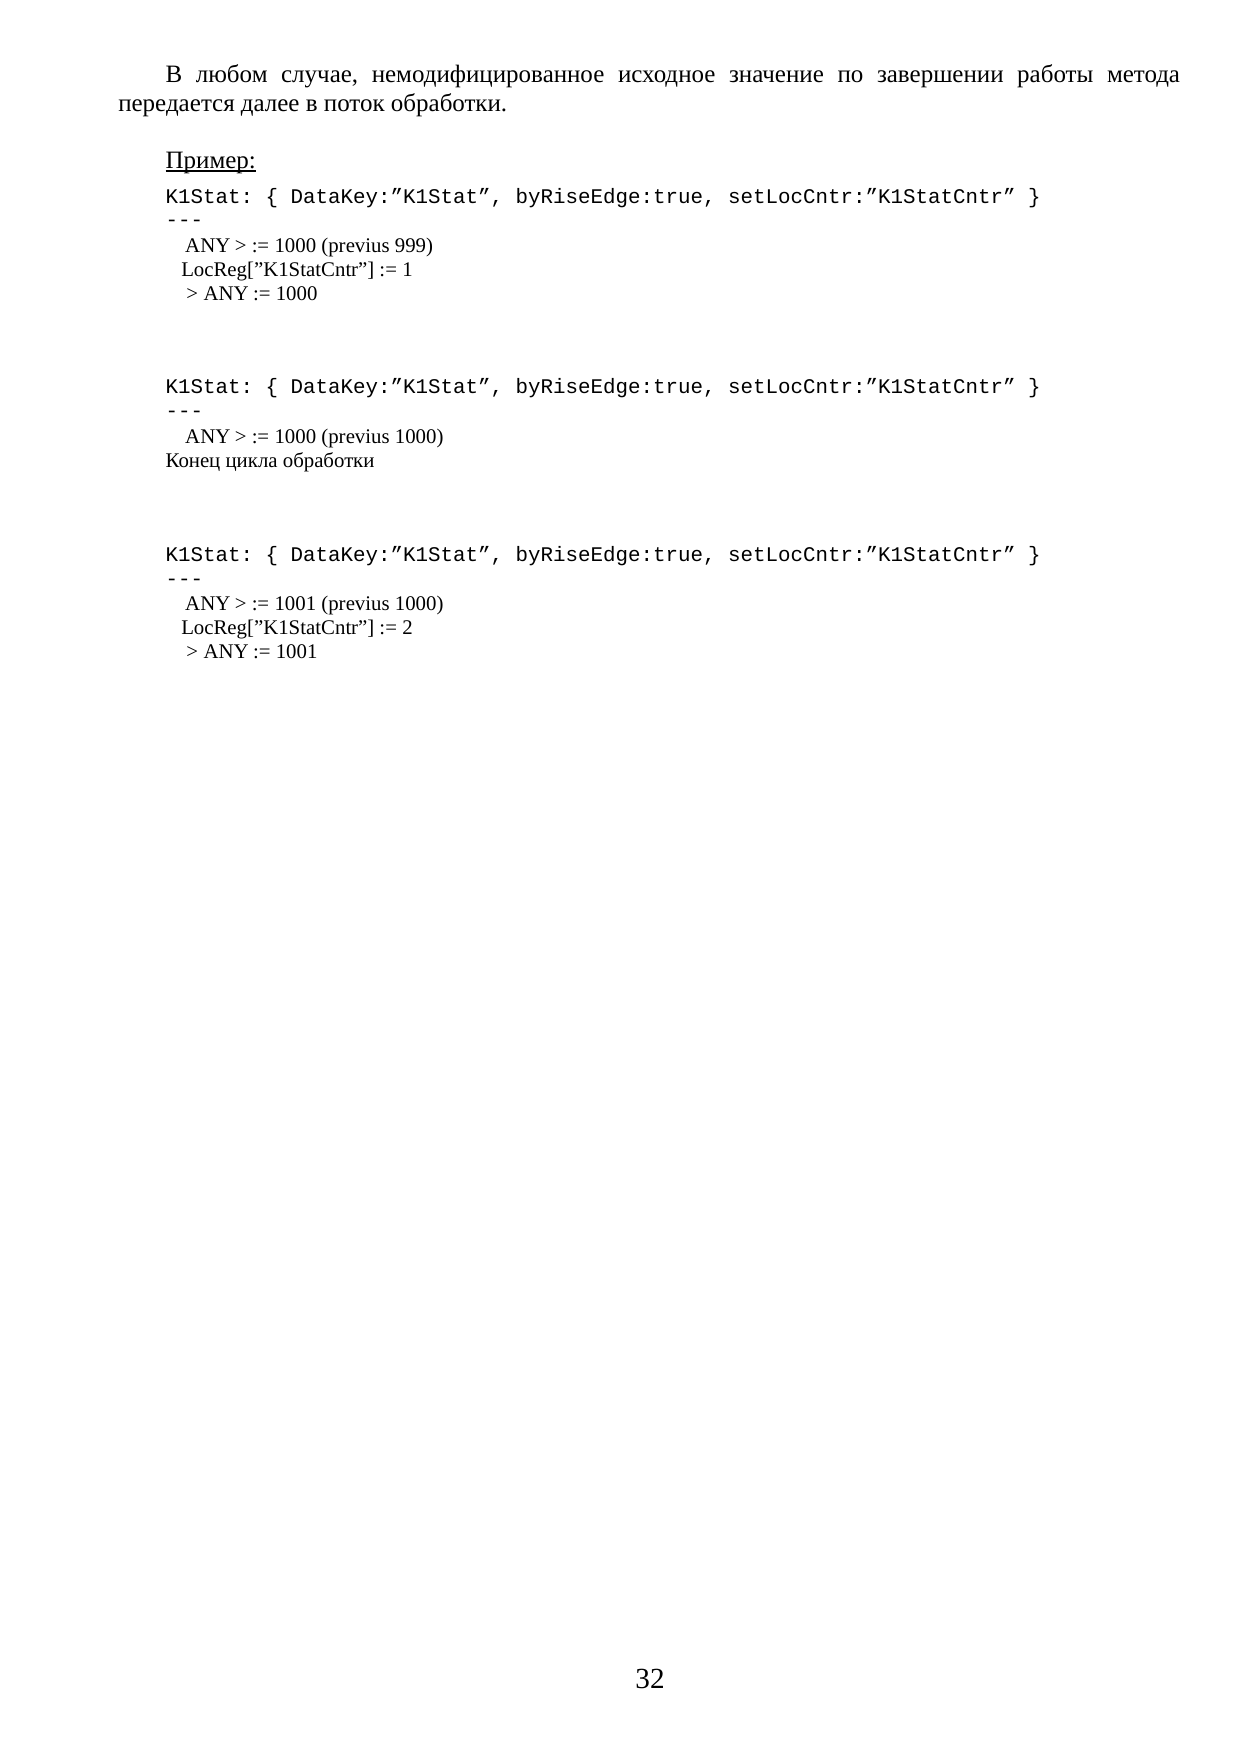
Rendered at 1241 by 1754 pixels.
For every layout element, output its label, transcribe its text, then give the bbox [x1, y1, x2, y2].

text LocReg[”K1StatCntr”] := 2 [118, 615, 1181, 639]
text Конец цикла обработки [118, 448, 1181, 472]
text K1Stat: { DataKey:”K1Stat”, byRiseEdge:true, setLocCntr:”K1StatCntr” } [118, 186, 1181, 209]
text > ANY := 1000 [118, 281, 1181, 305]
text ANY > := 1001 (previus 1000) [118, 591, 1181, 615]
text ANY > := 1000 (previus 999) [118, 233, 1181, 257]
text --- [118, 400, 1181, 423]
text --- [118, 209, 1181, 233]
text ANY > := 1000 (previus 1000) [118, 423, 1181, 448]
text K1Stat: { DataKey:”K1Stat”, byRiseEdge:true, setLocCntr:”K1StatCntr” } [118, 544, 1181, 567]
text Пример: [118, 145, 1181, 174]
text LocReg[”K1StatCntr”] := 1 [118, 257, 1181, 281]
text > ANY := 1001 [118, 639, 1181, 663]
text --- [118, 567, 1181, 591]
text K1Stat: { DataKey:”K1Stat”, byRiseEdge:true, setLocCntr:”K1StatCntr” } [118, 376, 1181, 400]
text В любом случае, немодифицированное исходное значение по завершении работы метода передается далее в поток обработки. [118, 59, 1181, 117]
